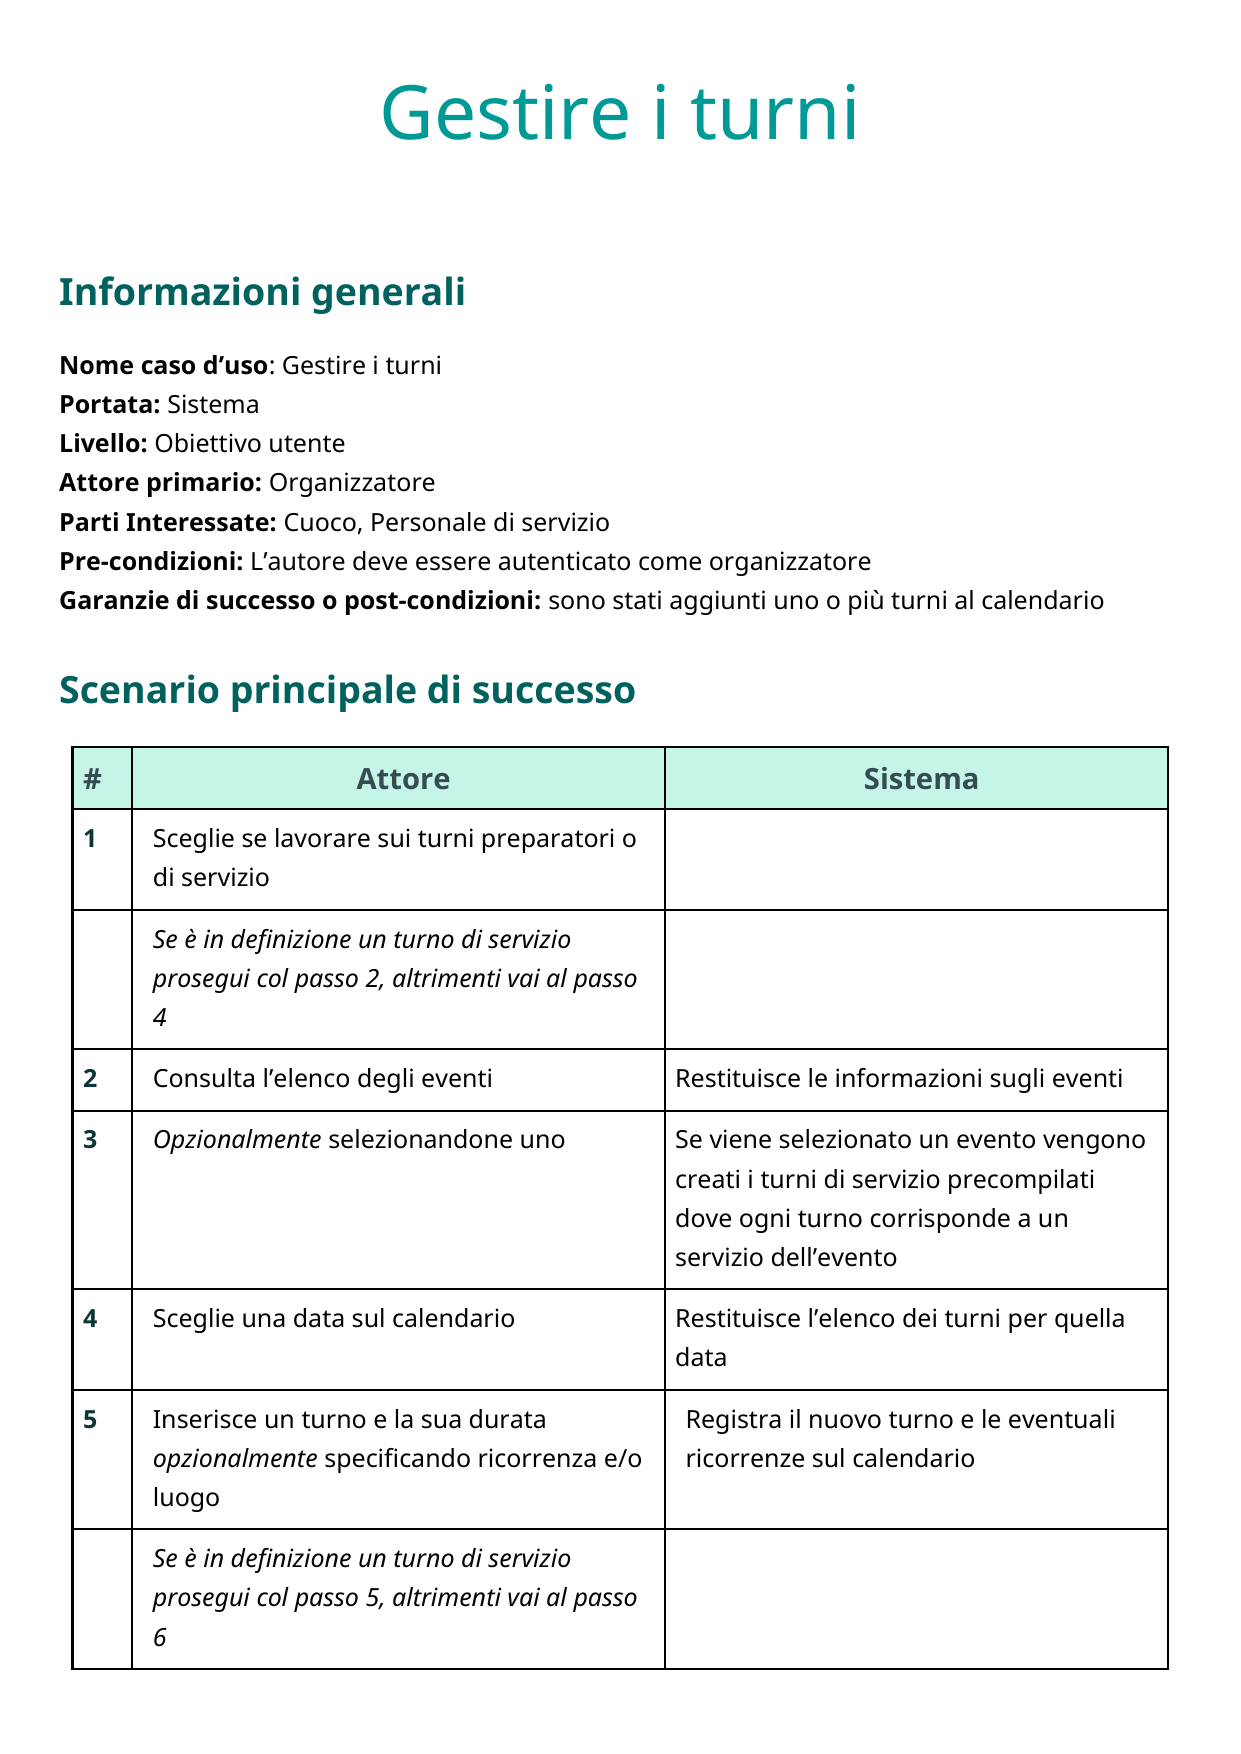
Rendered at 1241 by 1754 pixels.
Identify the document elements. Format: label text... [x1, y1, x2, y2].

text Livello: Obiettivo utente [59, 426, 1181, 460]
text Attore primario: Organizzatore [59, 465, 1181, 499]
text Parti Interessate: Cuoco, Personale di servizio [59, 504, 1181, 538]
table_cell [74, 911, 131, 1048]
table_cell Se viene selezionato un evento vengono creati i turni di servizio precompilati dove ogni turno corrisponde a un servizio dell’evento [666, 1112, 1167, 1288]
table_cell Se è in definizione un turno di servizio prosegui col passo 5, altrimenti vai al passo 6 [133, 1530, 664, 1668]
table_header Sistema [666, 748, 1167, 808]
table_cell Sceglie se lavorare sui turni preparatori o di servizio [133, 810, 664, 909]
table_cell Restituisce l’elenco dei turni per quella data [666, 1290, 1167, 1389]
text Portata: Sistema [59, 387, 1181, 421]
subtitle Informazioni generali [59, 265, 1181, 316]
table_cell Registra il nuovo turno e le eventuali ricorrenze sul calendario [666, 1391, 1167, 1528]
table_cell Se è in definizione un turno di servizio prosegui col passo 2, altrimenti vai al passo 4 [133, 911, 664, 1048]
table_cell Consulta l’elenco degli eventi [133, 1050, 664, 1109]
table_cell 1 [74, 810, 131, 909]
table_cell 5 [74, 1391, 131, 1528]
table_cell 4 [74, 1290, 131, 1389]
table_cell 2 [74, 1050, 131, 1109]
text Pre-condizioni: L’autore deve essere autenticato come organizzatore [59, 543, 1181, 577]
subtitle Gestire i turni [59, 59, 1181, 161]
table_header Attore [133, 748, 664, 808]
table_cell Inserisce un turno e la sua durata opzionalmente specificando ricorrenza e/o luogo [133, 1391, 664, 1528]
text Garanzie di successo o post-condizioni: sono stati aggiunti uno o più turni al calendario [59, 583, 1181, 617]
table_header # [74, 748, 131, 808]
text Nome caso d’uso: Gestire i turni [59, 348, 1181, 382]
table_cell Restituisce le informazioni sugli eventi [666, 1050, 1167, 1109]
table_cell [666, 810, 1167, 909]
table_cell [666, 1530, 1167, 1668]
table_cell Opzionalmente selezionandone uno [133, 1112, 664, 1288]
table_cell [666, 911, 1167, 1048]
table_cell 3 [74, 1112, 131, 1288]
subtitle Scenario principale di successo [59, 663, 1181, 714]
table_cell Sceglie una data sul calendario [133, 1290, 664, 1389]
table_cell [74, 1530, 131, 1668]
